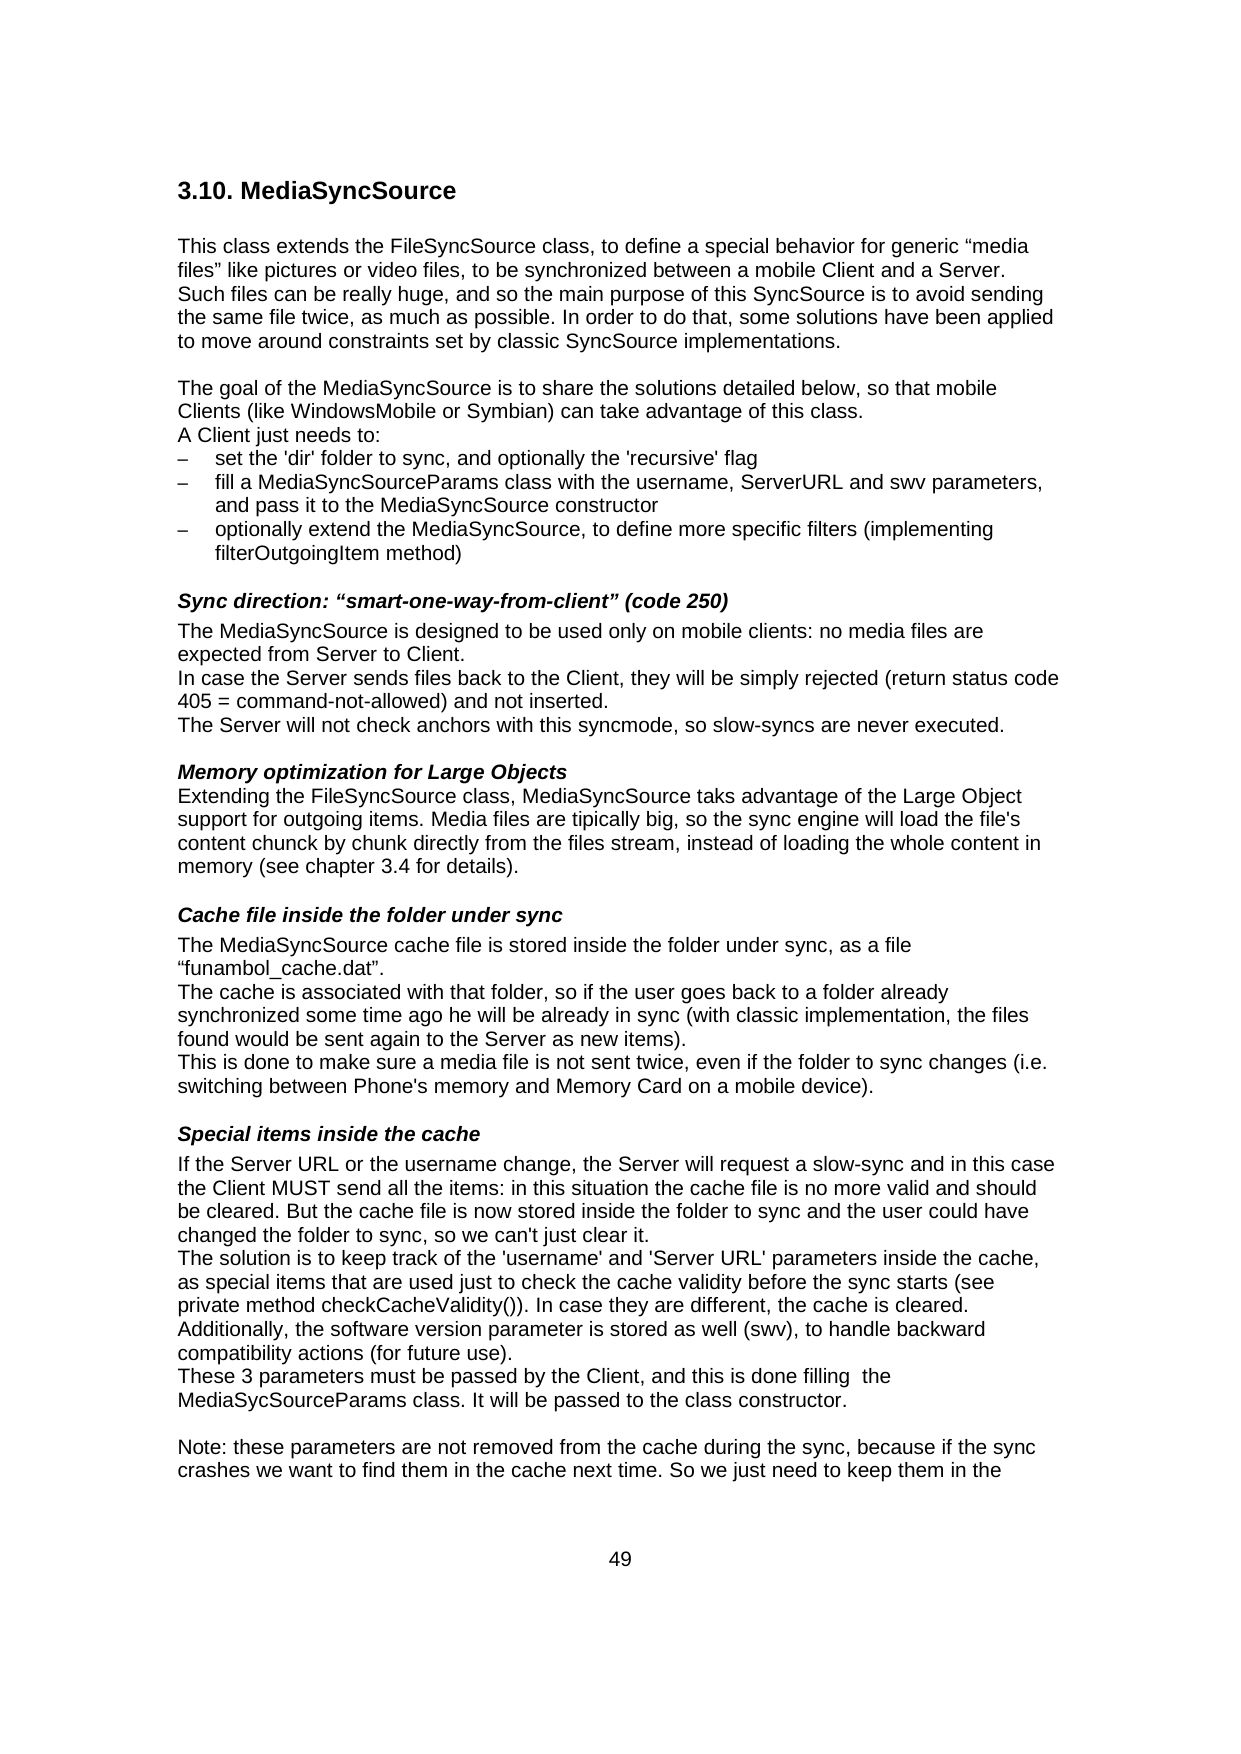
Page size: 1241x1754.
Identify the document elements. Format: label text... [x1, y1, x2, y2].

text In case the Server sends files back to the Client, they will be simply rejected (return status code 405 = command-not-allowed) and not inserted. [177, 666, 1063, 713]
subtitle Cache file inside the folder under sync [177, 903, 1063, 927]
text This is done to make sure a media file is not sent twice, even if the folder to sync changes (i.e. switching between Phone's memory and Memory Card on a mobile device). [177, 1051, 1063, 1098]
list fill a MediaSyncSourceParams class with the username, ServerURL and swv parameters, and pass it to the MediaSyncSource constructor [177, 470, 1063, 517]
text Memory optimization for Large Objects [177, 761, 1063, 784]
text This class extends the FileSyncSource class, to define a special behavior for generic “media files” like pictures or video files, to be synchronized between a mobile Client and a Server. [177, 235, 1063, 282]
text A Client just needs to: [177, 423, 1063, 447]
text Additionally, the software version parameter is stored as well (swv), to handle backward compatibility actions (for future use). [177, 1317, 1063, 1364]
text The cache is associated with that folder, so if the user goes back to a folder already synchronized some time ago he will be already in sync (with classic implementation, the files found would be sent again to the Server as new items). [177, 980, 1063, 1051]
text The solution is to keep track of the 'username' and 'Server URL' parameters inside the cache, as special items that are used just to check the cache validity before the sync starts (see private method checkCacheValidity()). In case they are different, the cache is cleared. [177, 1247, 1063, 1317]
text The MediaSyncSource cache file is stored inside the folder under sync, as a file “funambol_cache.dat”. [177, 933, 1063, 980]
subtitle Special items inside the cache [177, 1123, 1063, 1146]
subtitle Sync direction: “smart-one-way-from-client” (code 250) [177, 589, 1063, 613]
text These 3 parameters must be passed by the Client, and this is done filling the MediaSycSourceParams class. It will be passed to the class constructor. [177, 1364, 1063, 1412]
text The MediaSyncSource is designed to be used only on mobile clients: no media files are expected from Server to Client. [177, 619, 1063, 666]
list set the 'dir' folder to sync, and optionally the 'recursive' flag [177, 447, 1063, 470]
text Extending the FileSyncSource class, MediaSyncSource taks advantage of the Large Object support for outgoing items. Media files are tipically big, so the sync engine will load the file's content chunck by chunk directly from the files stream, instead of loading the whole content in memory (see chapter 3.4 for details). [177, 784, 1063, 878]
text If the Server URL or the username change, the Server will request a slow-sync and in this case the Client MUST send all the items: in this situation the cache file is no more valid and should be cleared. But the cache file is now stored inside the folder to sync and the user could have changed the folder to sync, so we can't just clear it. [177, 1153, 1063, 1247]
list optionally extend the MediaSyncSource, to define more specific filters (implementing filterOutgoingItem method) [177, 517, 1063, 564]
text Note: these parameters are not removed from the cache during the sync, because if the sync crashes we want to find them in the cache next time. So we just need to keep them in the [177, 1435, 1063, 1482]
text The goal of the MediaSyncSource is to share the solutions detailed below, so that mobile Clients (like WindowsMobile or Symbian) can take advantage of this class. [177, 376, 1063, 423]
text The Server will not check anchors with this syncmode, so slow-syncs are never executed. [177, 713, 1063, 737]
subtitle MediaSyncSource [177, 177, 1063, 205]
text Such files can be really huge, and so the main purpose of this SyncSource is to avoid sending the same file twice, as much as possible. In order to do that, some solutions have been applied to move around constraints set by classic SyncSource implementations. [177, 282, 1063, 353]
